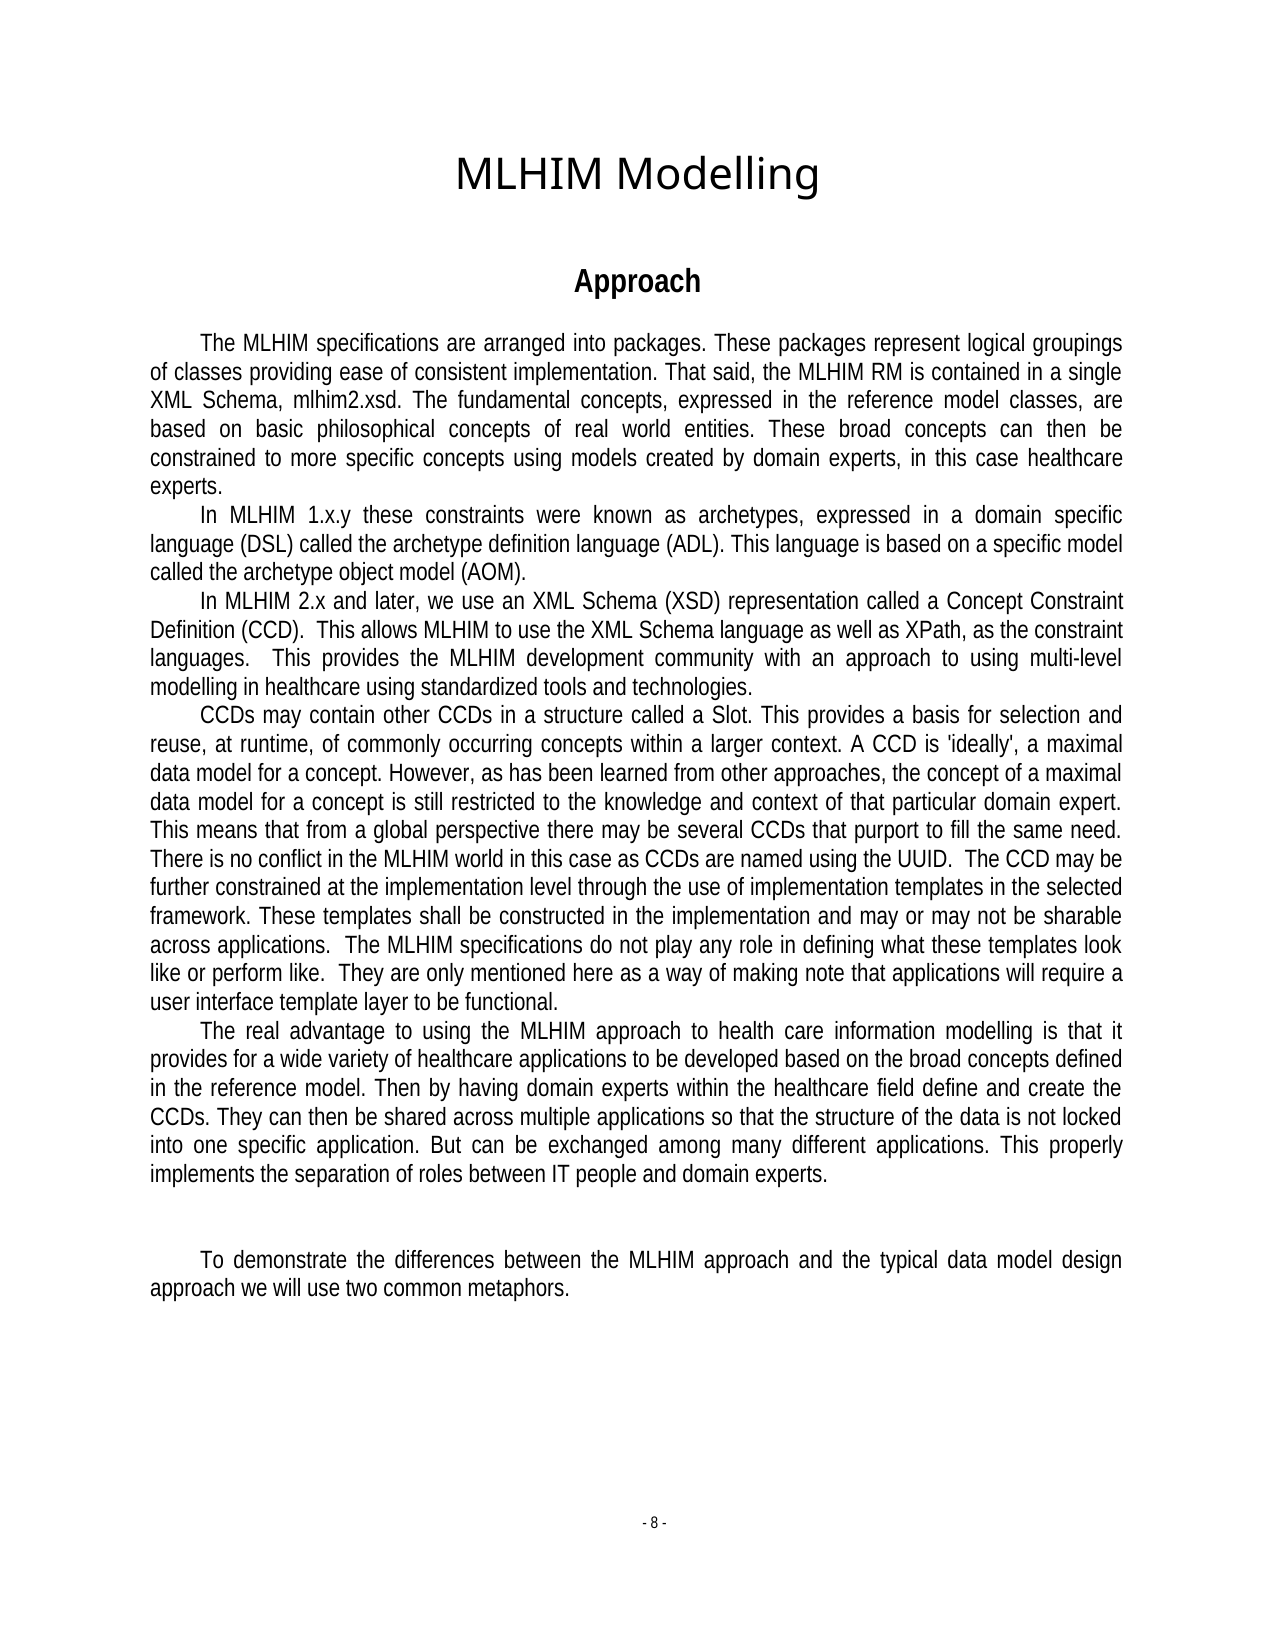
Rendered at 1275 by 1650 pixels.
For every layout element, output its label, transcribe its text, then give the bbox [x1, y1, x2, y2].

subtitle MLHIM Modelling [150, 143, 1125, 202]
text In MLHIM 1.x.y these constraints were known as archetypes, expressed in a domain specific language (DSL) called the archetype definition language (ADL). This language is based on a specific model called the archetype object model (AOM). [150, 500, 1125, 586]
text To demonstrate the differences between the MLHIM approach and the typical data model design approach we will use two common metaphors. [150, 1245, 1125, 1302]
subtitle Approach [150, 261, 1125, 299]
text The MLHIM specifications are arranged into packages. These packages represent logical groupings of classes providing ease of consistent implementation. That said, the MLHIM RM is contained in a single XML Schema, mlhim2.xsd. The fundamental concepts, expressed in the reference model classes, are based on basic philosophical concepts of real world entities. These broad concepts can then be constrained to more specific concepts using models created by domain experts, in this case healthcare experts. [150, 328, 1125, 500]
text The real advantage to using the MLHIM approach to health care information modelling is that it provides for a wide variety of healthcare applications to be developed based on the broad concepts defined in the reference model. Then by having domain experts within the healthcare field define and create the CCDs. They can then be shared across multiple applications so that the structure of the data is not locked into one specific application. But can be exchanged among many different applications. This properly implements the separation of roles between IT people and domain experts. [150, 1016, 1125, 1187]
text In MLHIM 2.x and later, we use an XML Schema (XSD) representation called a Concept Constraint Definition (CCD). This allows MLHIM to use the XML Schema language as well as XPath, as the constraint languages. This provides the MLHIM development community with an approach to using multi-level modelling in healthcare using standardized tools and technologies. [150, 586, 1125, 701]
text CCDs may contain other CCDs in a structure called a Slot. This provides a basis for selection and reuse, at runtime, of commonly occurring concepts within a larger context. A CCD is 'ideally', a maximal data model for a concept. However, as has been learned from other approaches, the concept of a maximal data model for a concept is still restricted to the knowledge and context of that particular domain expert. This means that from a global perspective there may be several CCDs that purport to fill the same need. There is no conflict in the MLHIM world in this case as CCDs are named using the UUID. The CCD may be further constrained at the implementation level through the use of implementation templates in the selected framework. These templates shall be constructed in the implementation and may or may not be sharable across applications. The MLHIM specifications do not play any role in defining what these templates look like or perform like. They are only mentioned here as a way of making note that applications will require a user interface template layer to be functional. [150, 701, 1125, 1016]
